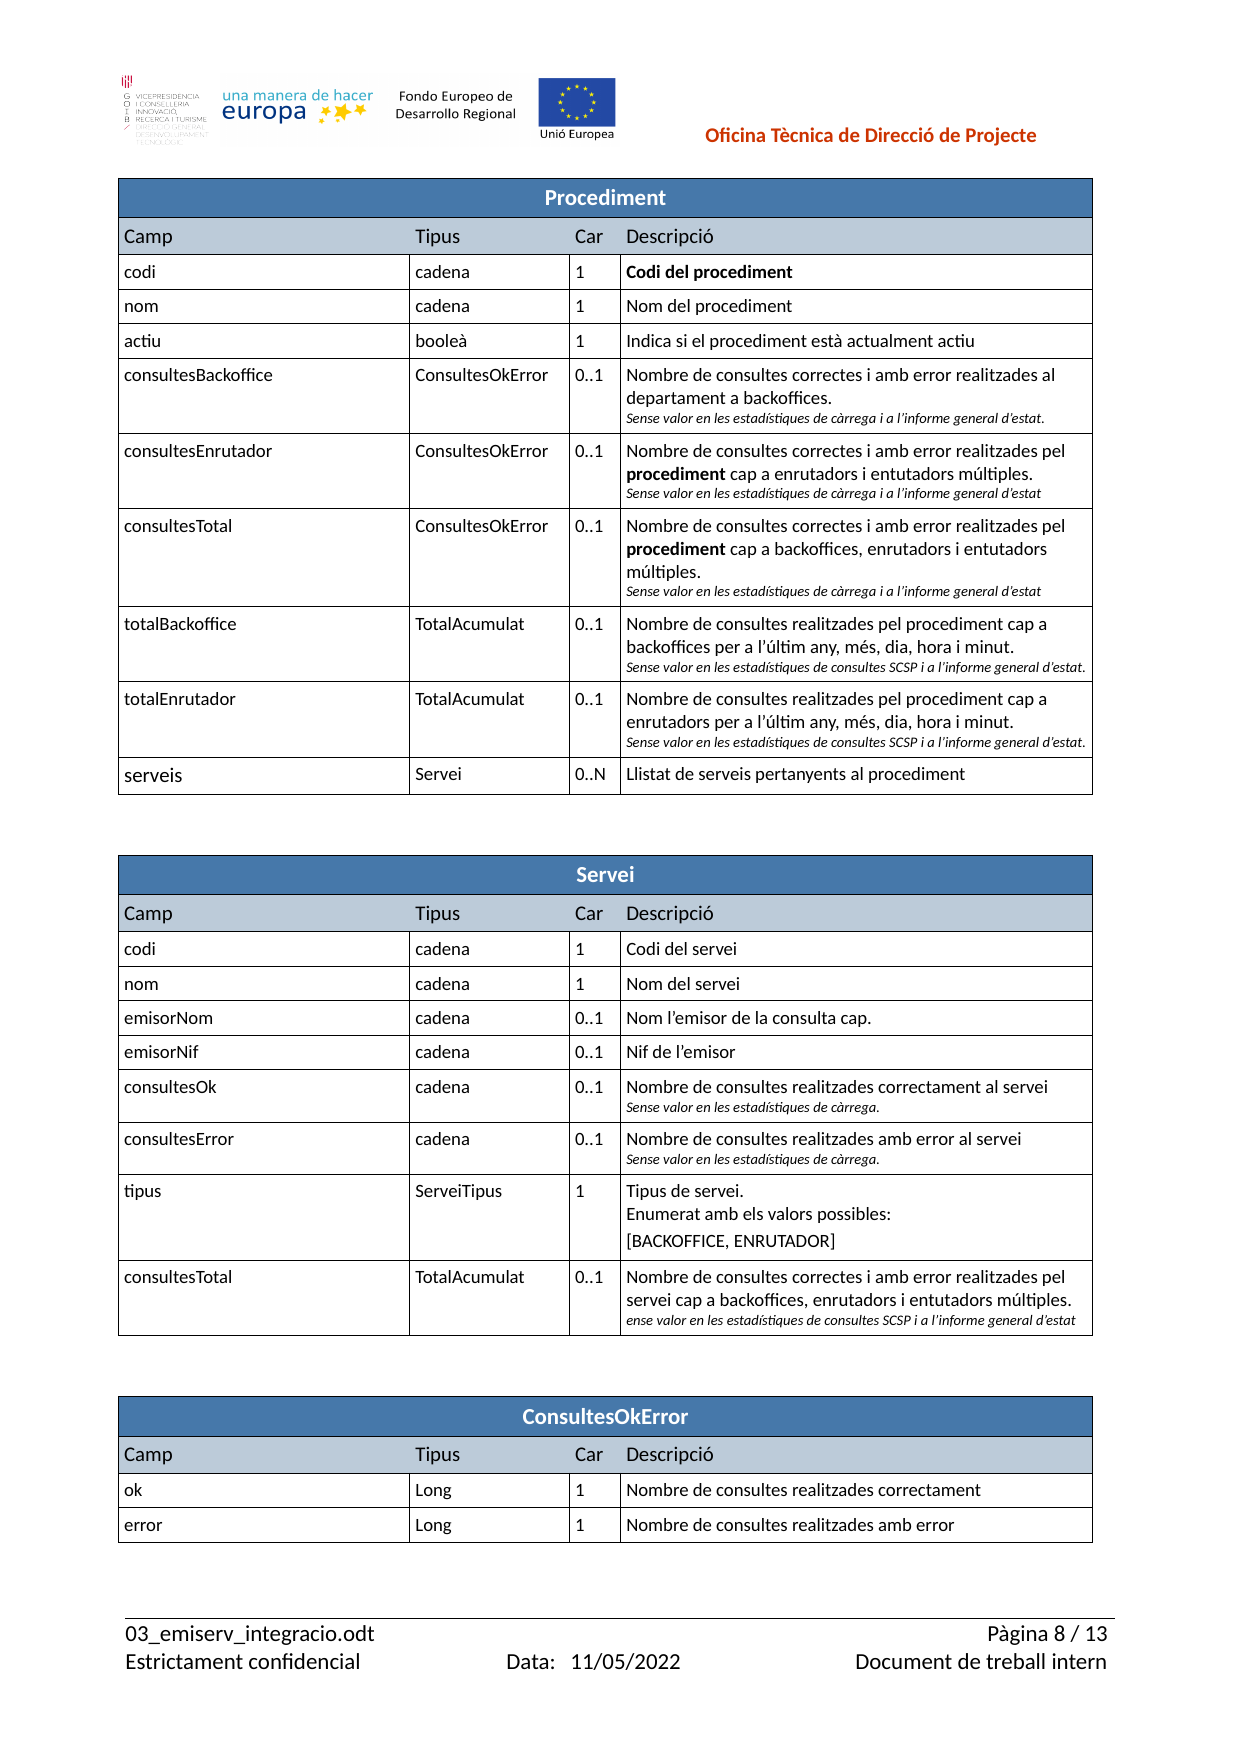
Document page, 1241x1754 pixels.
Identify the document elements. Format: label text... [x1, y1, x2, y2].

table_cell TotalAcumulat [410, 607, 569, 681]
table_cell 1 [570, 324, 620, 358]
table_header Servei [119, 856, 1092, 894]
table_header ConsultesOkError [119, 1397, 1092, 1436]
table_cell 0..1 [570, 607, 620, 681]
table_cell Nombre de consultes realitzades amb error al servei Sense valor en les estadístiques de càrrega. [621, 1123, 1092, 1174]
table_cell Car [569, 895, 620, 931]
table_cell Indica si el procediment està actualment actiu [621, 324, 1092, 358]
table_cell 1 [570, 255, 620, 289]
table_cell cadena [410, 1001, 569, 1035]
table_cell 0..1 [570, 1123, 620, 1174]
table_cell 1 [570, 932, 620, 966]
table_cell cadena [410, 290, 569, 323]
table_cell 1 [570, 290, 620, 323]
table_cell codi [119, 255, 409, 289]
table_cell tipus [119, 1175, 409, 1260]
table_cell Llistat de serveis pertanyents al procediment [621, 758, 1092, 794]
table_cell cadena [410, 1036, 569, 1069]
table_cell Codi del procediment [621, 255, 1092, 289]
table_cell cadena [410, 1123, 569, 1174]
table_cell cadena [410, 932, 569, 966]
table_cell error [119, 1508, 409, 1542]
table_cell Descripció [620, 1437, 1092, 1473]
table_cell consultesBackoffice [119, 359, 409, 433]
table_cell ConsultesOkError [410, 359, 569, 433]
table_cell consultesTotal [119, 1261, 409, 1335]
table_cell cadena [410, 967, 569, 1000]
table_cell ConsultesOkError [410, 434, 569, 508]
table_cell Nombre de consultes correctes i amb error realitzades pel servei cap a backoffices, enrutadors i entutadors múltiples. ense valor en les estadístiques de consultes SCSP i a l’informe general d’estat [621, 1261, 1092, 1335]
table_cell actiu [119, 324, 409, 358]
table_cell Car [569, 218, 620, 254]
table_cell totalEnrutador [119, 682, 409, 757]
table_cell 1 [570, 1508, 620, 1542]
table_cell Nombre de consultes realitzades correctament al servei Sense valor en les estadístiques de càrrega. [621, 1070, 1092, 1122]
table_cell 0..1 [570, 1036, 620, 1069]
table_cell Nombre de consultes correctes i amb error realitzades pel procediment cap a enrutadors i entutadors múltiples. Sense valor en les estadístiques de càrrega i a l’informe general d’estat [621, 434, 1092, 508]
table_cell nom [119, 290, 409, 323]
table_cell cadena [410, 1070, 569, 1122]
picture [118, 73, 213, 147]
table_cell Nom del servei [621, 967, 1092, 1000]
table_cell emisorNif [119, 1036, 409, 1069]
table_cell codi [119, 932, 409, 966]
table_cell 0..1 [570, 359, 620, 433]
table_cell Camp [119, 1437, 409, 1473]
picture [219, 73, 621, 147]
table_cell consultesTotal [119, 509, 409, 606]
table_cell 0..1 [570, 1070, 620, 1122]
table_cell totalBackoffice [119, 607, 409, 681]
table_cell booleà [410, 324, 569, 358]
table_cell Tipus [409, 895, 569, 931]
table_cell Long [410, 1474, 569, 1507]
table_cell emisorNom [119, 1001, 409, 1035]
table_cell Camp [119, 218, 409, 254]
table_cell consultesOk [119, 1070, 409, 1122]
table_cell Tipus [409, 218, 569, 254]
table_cell Nombre de consultes realitzades pel procediment cap a backoffices per a l’últim any, més, dia, hora i minut. Sense valor en les estadístiques de consultes SCSP i a l’informe general d’estat. [621, 607, 1092, 681]
table_cell Descripció [620, 895, 1092, 931]
table_cell Nombre de consultes realitzades pel procediment cap a enrutadors per a l’últim any, més, dia, hora i minut. Sense valor en les estadístiques de consultes SCSP i a l’informe general d’estat. [621, 682, 1092, 757]
table_cell ServeiTipus [410, 1175, 569, 1260]
table_cell 0..1 [570, 682, 620, 757]
table_cell Tipus de servei. Enumerat amb els valors possibles: [BACKOFFICE, ENRUTADOR] [621, 1175, 1092, 1260]
table_cell Nombre de consultes correctes i amb error realitzades pel procediment cap a backoffices, enrutadors i entutadors múltiples. Sense valor en les estadístiques de càrrega i a l’informe general d’estat [621, 509, 1092, 606]
table_cell Nom l’emisor de la consulta cap. [621, 1001, 1092, 1035]
table_cell 0..1 [570, 434, 620, 508]
table_cell serveis [119, 758, 409, 794]
table_cell 1 [570, 967, 620, 1000]
table_cell Nif de l’emisor [621, 1036, 1092, 1069]
table_cell Servei [410, 758, 569, 794]
table_cell 1 [570, 1175, 620, 1260]
table_cell 0..1 [570, 509, 620, 606]
table_cell 0..1 [570, 1001, 620, 1035]
table_cell TotalAcumulat [410, 1261, 569, 1335]
table_cell Nom del procediment [621, 290, 1092, 323]
table_cell nom [119, 967, 409, 1000]
table_cell 0..N [570, 758, 620, 794]
table_cell Nombre de consultes correctes i amb error realitzades al departament a backoffices. Sense valor en les estadístiques de càrrega i a l’informe general d’estat. [621, 359, 1092, 433]
table_cell consultesError [119, 1123, 409, 1174]
table_cell Long [410, 1508, 569, 1542]
table_header Procediment [119, 179, 1092, 217]
table_cell Tipus [409, 1437, 569, 1473]
table_cell Camp [119, 895, 409, 931]
table_cell ConsultesOkError [410, 509, 569, 606]
table_cell consultesEnrutador [119, 434, 409, 508]
table_cell cadena [410, 255, 569, 289]
table_cell Descripció [620, 218, 1092, 254]
table_cell Nombre de consultes realitzades amb error [621, 1508, 1092, 1542]
table_cell TotalAcumulat [410, 682, 569, 757]
table_cell Codi del servei [621, 932, 1092, 966]
table_cell 0..1 [570, 1261, 620, 1335]
table_cell Car [569, 1437, 620, 1473]
table_cell ok [119, 1474, 409, 1507]
table_cell 1 [570, 1474, 620, 1507]
table_cell Nombre de consultes realitzades correctament [621, 1474, 1092, 1507]
